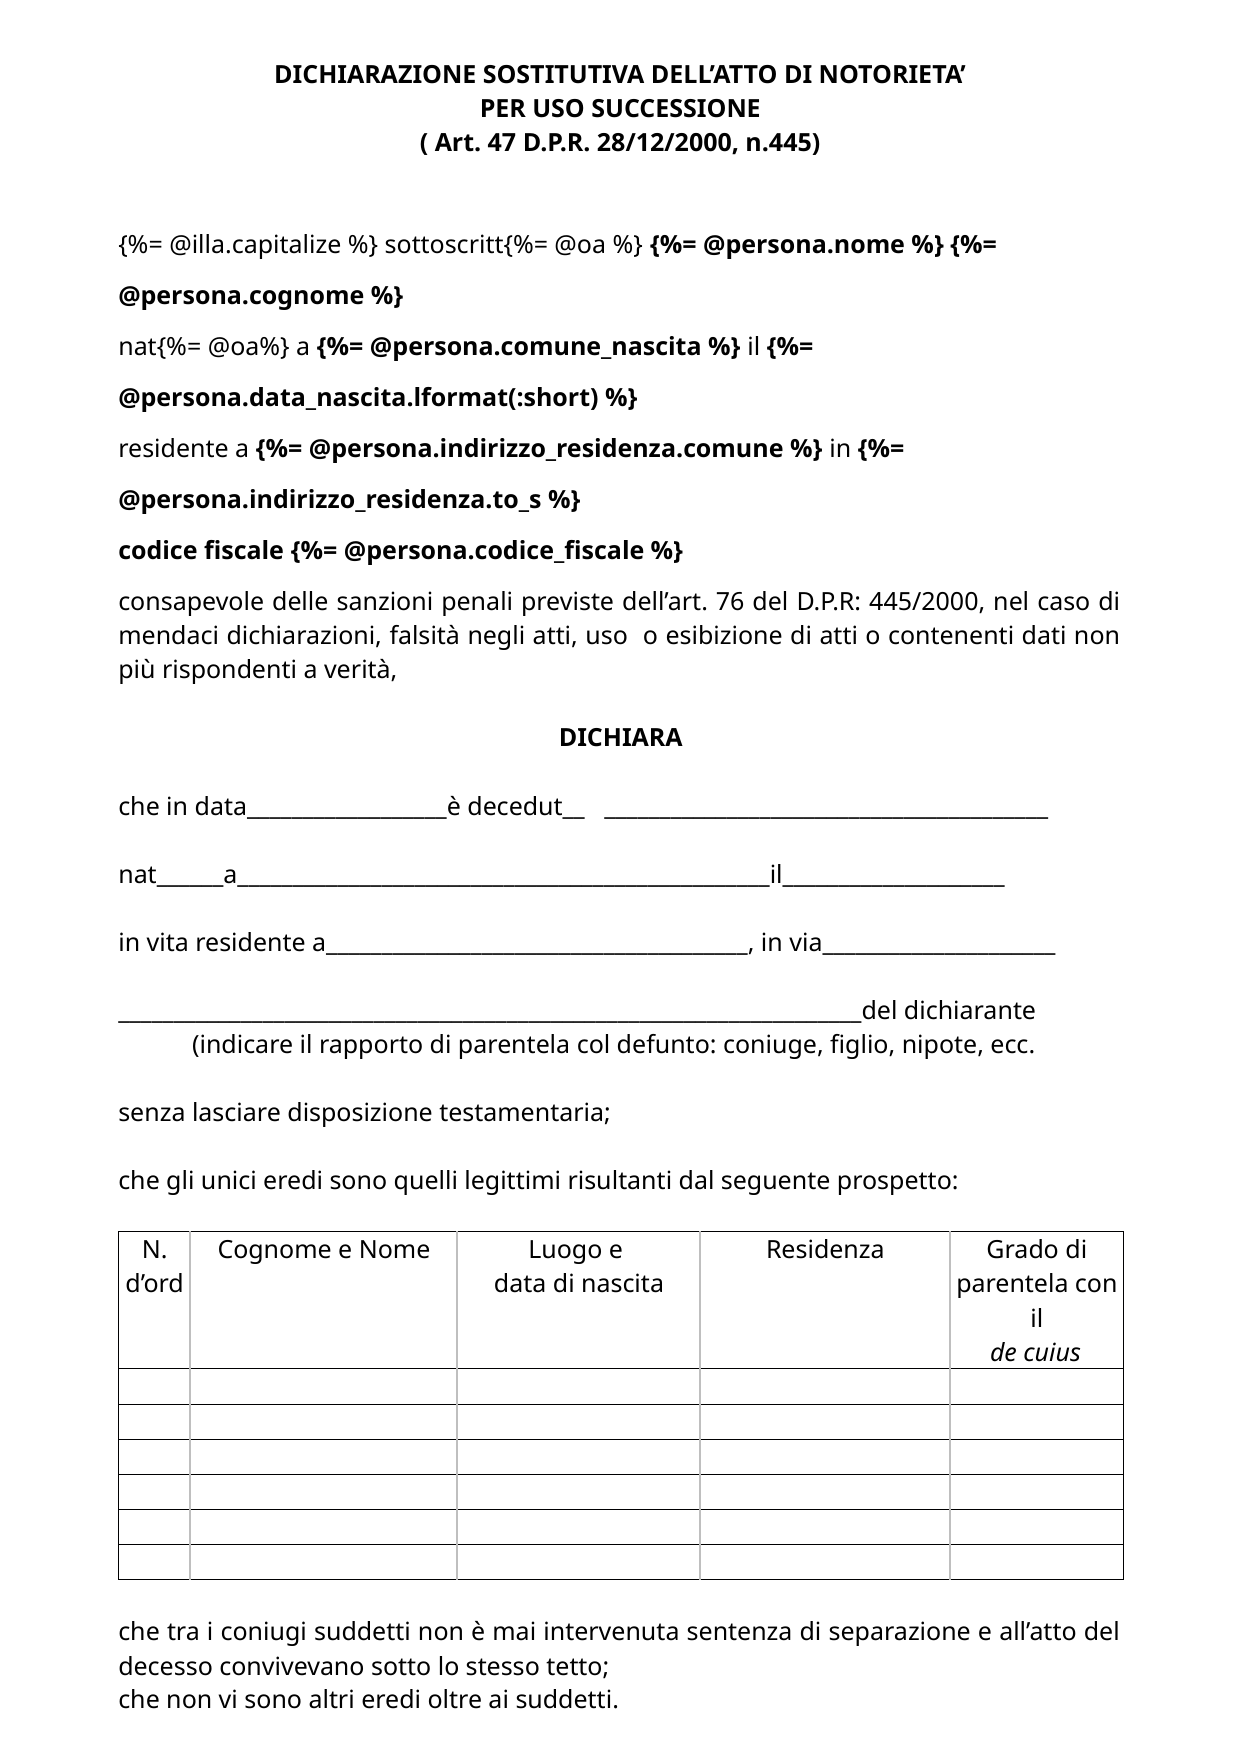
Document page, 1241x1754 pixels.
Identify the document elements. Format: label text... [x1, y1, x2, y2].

table_cell [191, 1405, 456, 1438]
table_header Grado di parentela con il de cuius [951, 1232, 1123, 1368]
text nat______a________________________________________________il____________________ [118, 856, 1122, 890]
text PER USO SUCCESSIONE [118, 90, 1122, 124]
text consapevole delle sanzioni penali previste dell’art. 76 del D.P.R: 445/2000, nel caso di mendaci dichiarazioni, falsità negli atti, uso o esibizione di atti o contenenti dati non più rispondenti a verità, [118, 584, 1122, 686]
table_cell [951, 1475, 1123, 1509]
table_cell [701, 1405, 949, 1438]
table_cell [119, 1405, 189, 1438]
table_header N. d’ord [119, 1232, 189, 1368]
table_cell [701, 1440, 949, 1474]
table_cell [119, 1545, 189, 1579]
table_cell [951, 1545, 1123, 1579]
table_cell [458, 1475, 699, 1509]
table_header Residenza [701, 1232, 949, 1368]
text che tra i coniugi suddetti non è mai intervenuta sentenza di separazione e all’atto del decesso convivevano sotto lo stesso tetto; [118, 1614, 1122, 1682]
text residente a {%= @persona.indirizzo_residenza.comune %} in {%= @persona.indirizzo_residenza.to_s %} [118, 431, 1122, 516]
table_cell [701, 1369, 949, 1403]
table_cell [458, 1510, 699, 1544]
text nat{%= @oa%} a {%= @persona.comune_nascita %} il {%= @persona.data_nascita.lformat(:short) %} [118, 329, 1122, 414]
text senza lasciare disposizione testamentaria; [118, 1095, 1122, 1129]
table_cell [951, 1369, 1123, 1403]
table_cell [191, 1440, 456, 1474]
text {%= @illa.capitalize %} sottoscritt{%= @oa %} {%= @persona.nome %} {%= @persona.cognome %} [118, 227, 1122, 312]
table_cell [951, 1405, 1123, 1438]
text DICHIARAZIONE SOSTITUTIVA DELL’ATTO DI NOTORIETA’ [118, 56, 1122, 90]
table_cell [951, 1440, 1123, 1474]
table_cell [119, 1369, 189, 1403]
text DICHIARA [118, 720, 1123, 754]
table_cell [701, 1475, 949, 1509]
table_cell [951, 1510, 1123, 1544]
table_cell [701, 1510, 949, 1544]
table_cell [458, 1369, 699, 1403]
text ( Art. 47 D.P.R. 28/12/2000, n.445) [118, 124, 1122, 158]
table_cell [191, 1369, 456, 1403]
table_cell [458, 1545, 699, 1579]
table_cell [191, 1510, 456, 1544]
text in vita residente a______________________________________, in via_____________________ [118, 924, 1122, 958]
table_header Cognome e Nome [191, 1232, 456, 1368]
table_cell [191, 1475, 456, 1509]
table_cell [458, 1440, 699, 1474]
table_header Luogo e data di nascita [458, 1232, 699, 1368]
table_cell [119, 1475, 189, 1509]
text che gli unici eredi sono quelli legittimi risultanti dal seguente prospetto: [118, 1163, 1122, 1197]
text che non vi sono altri eredi oltre ai suddetti. [118, 1682, 1122, 1716]
table_cell [701, 1545, 949, 1579]
table_cell [119, 1510, 189, 1544]
table_cell [119, 1440, 189, 1474]
text ___________________________________________________________________del dichiarante [118, 993, 1122, 1027]
table_cell [191, 1545, 456, 1579]
text che in data__________________è decedut__ ________________________________________ [118, 788, 1122, 822]
text (indicare il rapporto di parentela col defunto: coniuge, figlio, nipote, ecc. [118, 1027, 1122, 1061]
table_cell [458, 1405, 699, 1438]
text codice fiscale {%= @persona.codice_fiscale %} [118, 533, 1122, 567]
